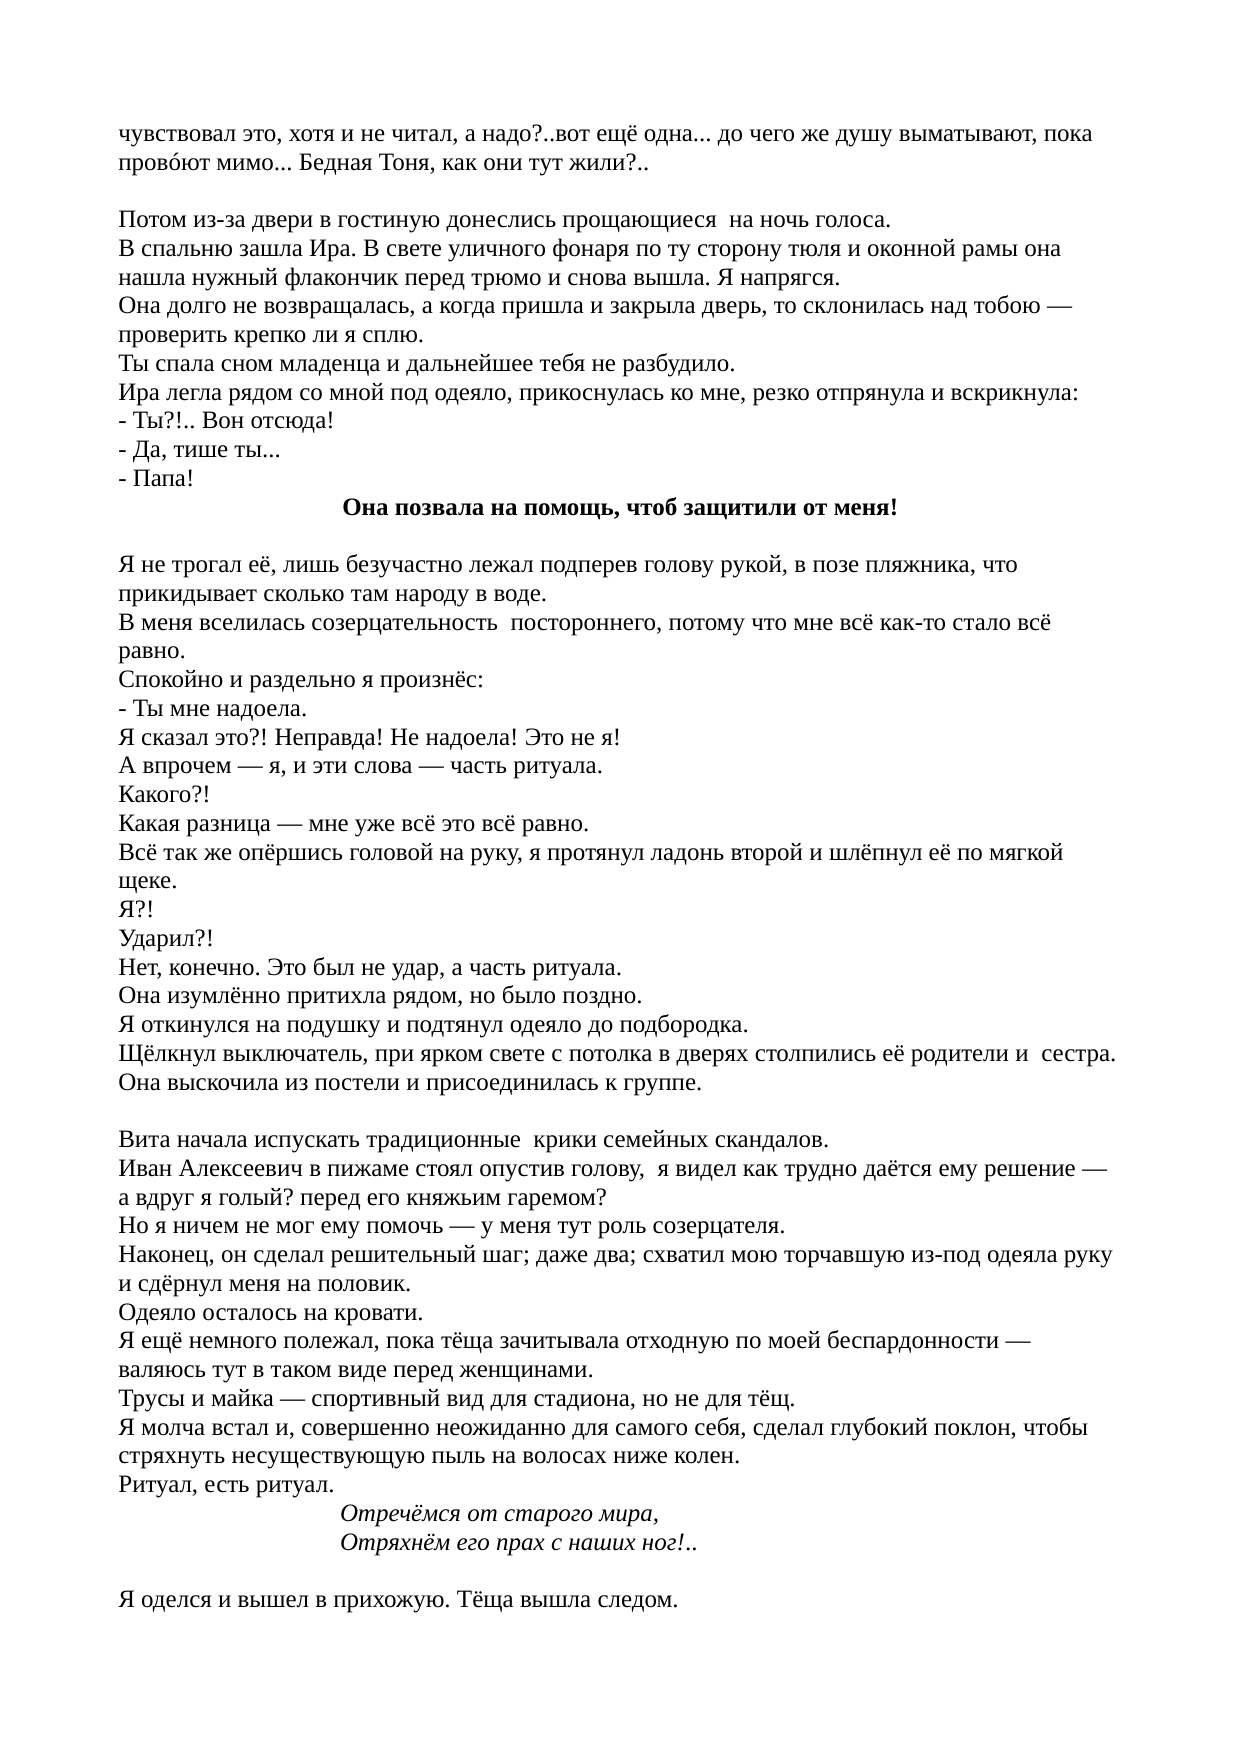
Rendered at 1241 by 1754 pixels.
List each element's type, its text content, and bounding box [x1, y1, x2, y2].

text Я не трогал её, лишь безучастно лежал подперев голову рукой, в позе пляжника, что прикидывает сколько там народу в воде. [118, 549, 1122, 607]
text Иван Алексеевич в пижаме стоял опустив голову, я видел как трудно даётся ему решение — а вдруг я голый? перед его княжьим гаремом? [118, 1153, 1122, 1211]
text Я оделся и вышел в прихожую. Тёща вышла следом. [118, 1584, 1122, 1613]
text В меня вселилась созерцательность постороннего, потому что мне всё как-то стало всё равно. [118, 607, 1122, 664]
text Трусы и майка — спортивный вид для стадиона, но не для тёщ. [118, 1383, 1122, 1412]
text Ритуал, есть ритуал. [118, 1469, 1122, 1498]
text Наконец, он сделал решительный шаг; даже два; схватил мою торчавшую из-под одеяла руку и сдёрнул меня на половик. [118, 1239, 1122, 1297]
text Она позвала на помощь, чтоб защитили от меня! [118, 492, 1122, 521]
text Я сказал это?! Неправда! Не надоела! Это не я! [118, 722, 1122, 751]
text Я?! [118, 894, 1122, 923]
text Ударил?! [118, 923, 1122, 952]
text Щёлкнул выключатель, при ярком свете с потолка в дверях столпились её родители и сестра. Она выскочила из постели и присоединилась к группе. [118, 1038, 1122, 1096]
text Я ещё немного полежал, пока тёща зачитывала отходную по моей беспардонности — валяюсь тут в таком виде перед женщинами. [118, 1326, 1122, 1383]
text В спальню зашла Ира. В свете уличного фонаря по ту сторону тюля и оконной рамы она нашла нужный флакончик перед трюмо и снова вышла. Я напрягся. [118, 233, 1122, 291]
text Всё так же опёршись головой на руку, я протянул ладонь второй и шлёпнул её по мягкой щеке. [118, 837, 1122, 894]
text Ира легла рядом со мной под одеяло, прикоснулась ко мне, резко отпрянула и вскрикнула: [118, 377, 1122, 406]
text Спокойно и раздельно я произнёс: [118, 664, 1122, 693]
text Вита начала испускать традиционные крики семейных скандалов. [118, 1124, 1122, 1153]
text - Ты?!.. Вон отсюда! [118, 406, 1122, 434]
text - Да, тише ты... [118, 434, 1122, 463]
text Какая разница — мне уже всё это всё равно. [118, 808, 1122, 837]
text Но я ничем не мог ему помочь — у меня тут роль созерцателя. [118, 1211, 1122, 1239]
text чувствовал это, хотя и не читал, а надо?..вот ещё одна... до чего же душу выматывают, пока провóют мимо... Бедная Тоня, как они тут жили?.. [118, 118, 1122, 176]
text Она изумлённо притихла рядом, но было поздно. [118, 981, 1122, 1009]
text Отречёмся от старого мира, [118, 1498, 1122, 1527]
text Какого?! [118, 779, 1122, 808]
text Я откинулся на подушку и подтянул одеяло до подбородка. [118, 1009, 1122, 1038]
text Одеяло осталось на кровати. [118, 1297, 1122, 1326]
text - Папа! [118, 463, 1122, 492]
text А впрочем — я, и эти слова — часть ритуала. [118, 751, 1122, 779]
text Я молча встал и, совершенно неожиданно для самого себя, сделал глубокий поклон, чтобы стряхнуть несуществующую пыль на волосах ниже колен. [118, 1412, 1122, 1469]
text Она долго не возвращалась, а когда пришла и закрыла дверь, то склонилась над тобою — проверить крепко ли я сплю. [118, 291, 1122, 348]
text Ты спала сном младенца и дальнейшее тебя не разбудило. [118, 348, 1122, 377]
text Нет, конечно. Это был не удар, а часть ритуала. [118, 952, 1122, 981]
text Отряхнём его прах с наших ног!.. [118, 1527, 1122, 1556]
text Потом из-за двери в гостиную донеслись прощающиеся на ночь голоса. [118, 204, 1122, 233]
text - Ты мне надоела. [118, 693, 1122, 722]
